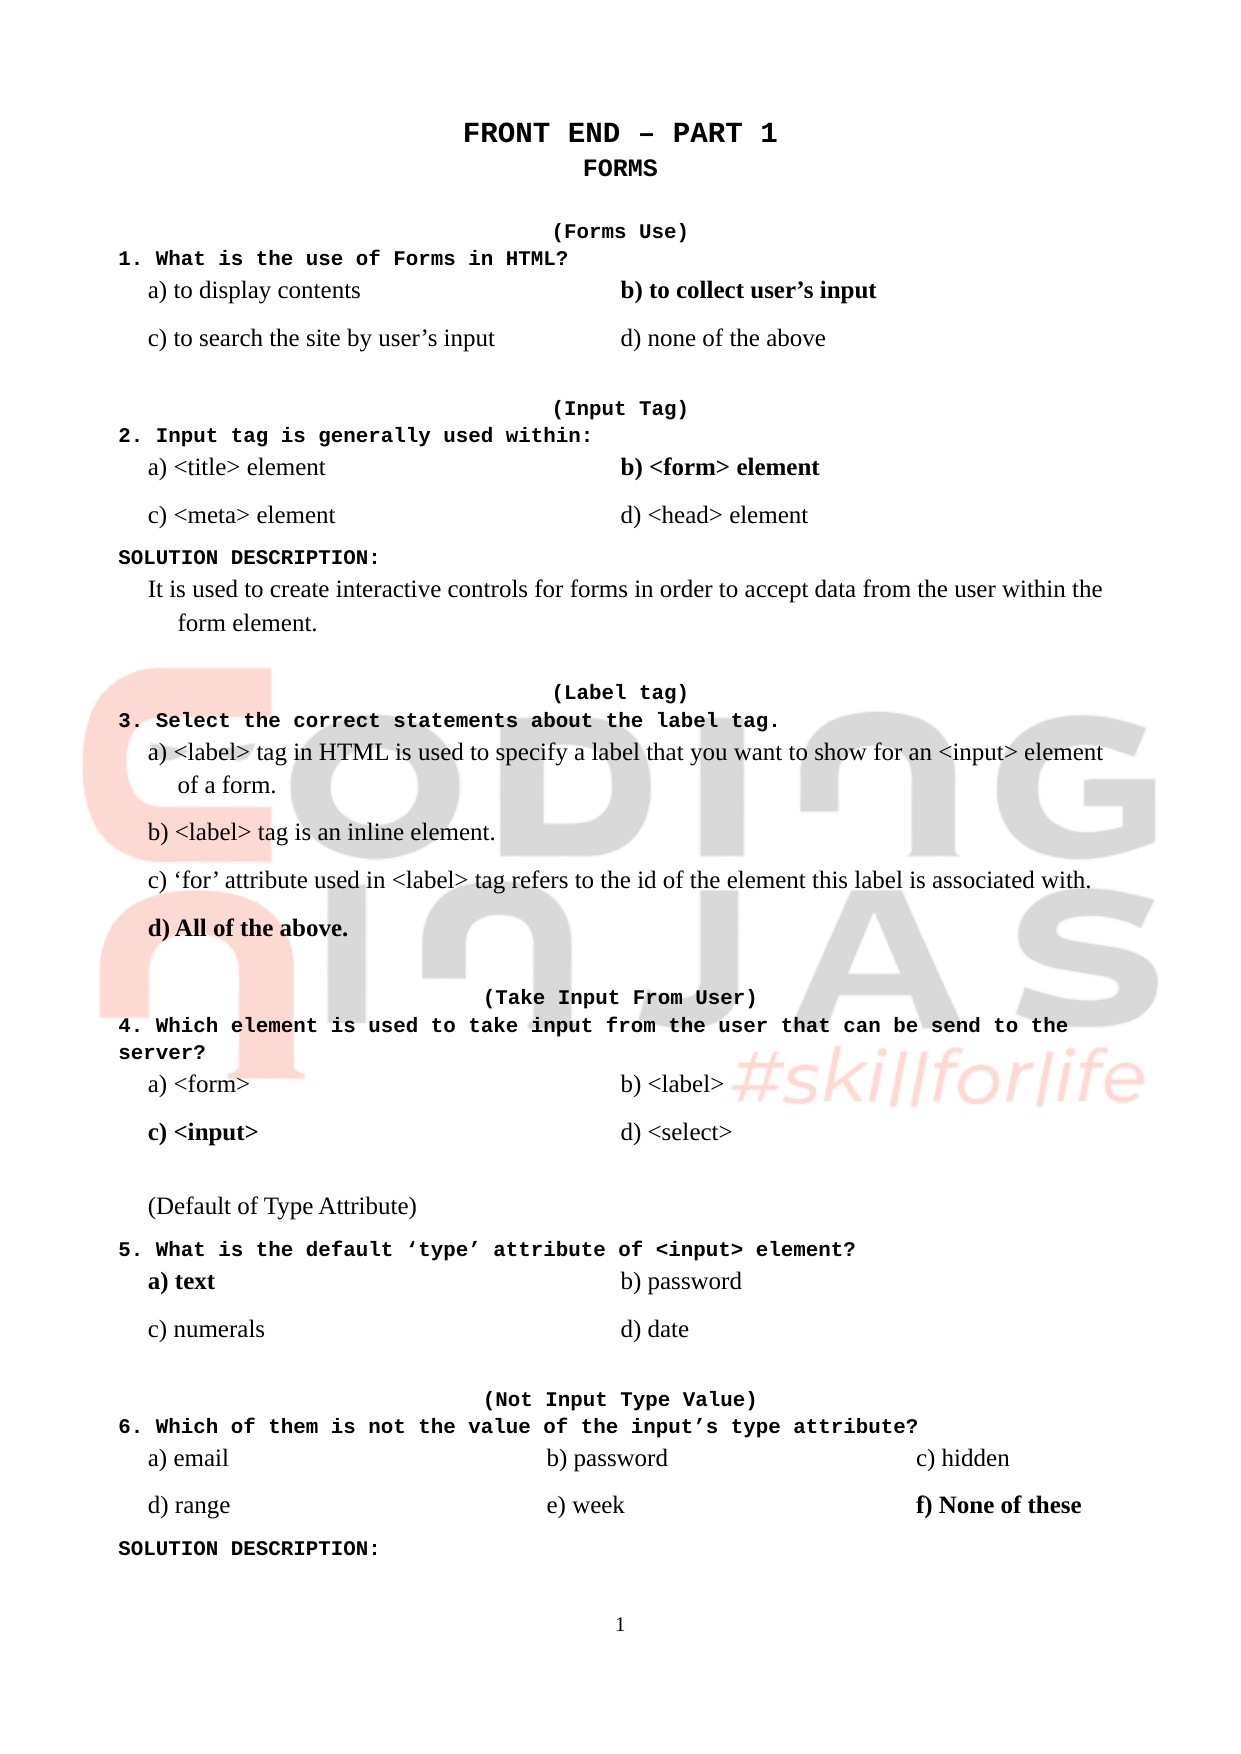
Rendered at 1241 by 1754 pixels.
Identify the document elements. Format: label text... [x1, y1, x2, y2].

text 4. Which element is used to take input from the user that can be send to the server? [118, 1014, 1122, 1065]
text 6. Which of them is not the value of the input’s type attribute? [118, 1416, 1122, 1439]
text It is used to create interactive controls for forms in order to accept data from the user within the form element. [148, 574, 1122, 636]
text (Default of Type Attribute) [148, 1191, 1122, 1220]
text 2. Input tag is generally used within: [118, 425, 1122, 449]
text c) numerals d) date [148, 1314, 1122, 1342]
text (Input Tag) [118, 398, 1122, 421]
text SOLUTION DESCRIPTION: [118, 547, 1122, 571]
text c) <meta> element d) <head> element [148, 500, 1122, 528]
text c) <input> d) <select> [148, 1117, 1122, 1145]
text a) <label> tag in HTML is used to specify a label that you want to show for an <input> element of a form. [148, 737, 1122, 798]
text (Forms Use) [118, 221, 1122, 245]
text 5. What is the default ‘type’ attribute of <input> element? [118, 1239, 1122, 1263]
text 3. Select the correct statements about the label tag. [118, 709, 1122, 733]
text c) ‘for’ attribute used in <label> tag refers to the id of the element this label is associated with. [148, 865, 1122, 894]
text 1. What is the use of Forms in HTML? [118, 248, 1122, 272]
text a) text b) password [148, 1266, 1122, 1295]
text d) range e) week f) None of these [148, 1491, 1122, 1519]
text a) to display contents b) to collect user’s input [148, 275, 1122, 304]
text SOLUTION DESCRIPTION: [118, 1538, 1122, 1562]
text (Not Input Type Value) [118, 1388, 1122, 1412]
text FRONT END – PART 1 [118, 118, 1122, 151]
text d) All of the above. [148, 913, 1122, 941]
text c) to search the site by user’s input d) none of the above [148, 323, 1122, 352]
text b) <label> tag is an inline element. [148, 817, 1122, 846]
text (Label tag) [118, 682, 1122, 706]
text a) <form> b) <label> [148, 1069, 1122, 1098]
text (Take Input From User) [118, 987, 1122, 1011]
text a) <title> element b) <form> element [148, 452, 1122, 481]
text a) email b) password c) hidden [148, 1443, 1122, 1472]
text FORMS [118, 156, 1122, 184]
